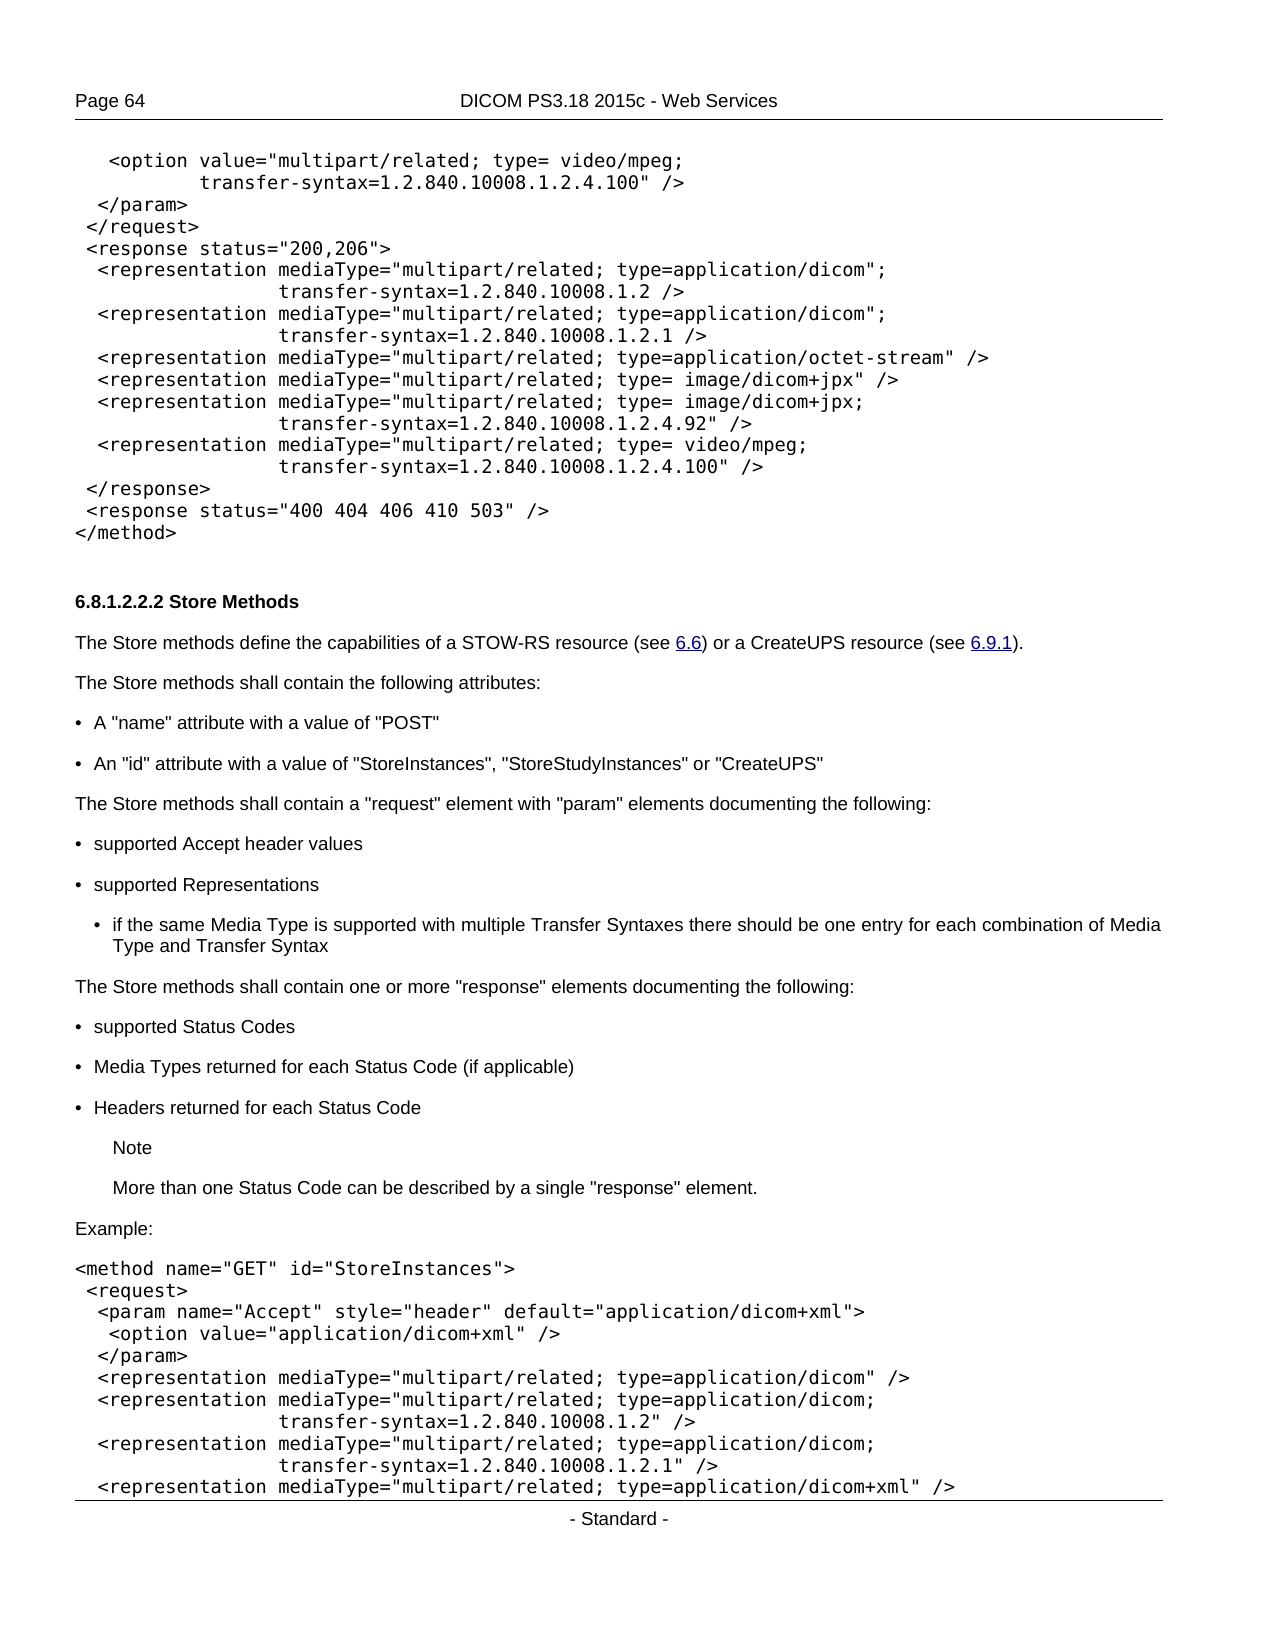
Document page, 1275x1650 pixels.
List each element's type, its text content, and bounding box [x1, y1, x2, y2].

text More than one Status Code can be described by a single "response" element. [112, 1177, 1125, 1199]
text The Store methods define the capabilities of a STOW-RS resource (see 6.6) or a CreateUPS resource (see 6.9.1). [75, 632, 1162, 653]
list A "name" attribute with a value of "POST" [75, 712, 1162, 734]
text The Store methods shall contain a "request" element with "param" elements documenting the following: [75, 793, 1162, 814]
list An "id" attribute with a value of "StoreInstances", "StoreStudyInstances" or "CreateUPS" [75, 752, 1162, 774]
list supported Accept header values [75, 833, 1162, 855]
text The Store methods shall contain the following attributes: [75, 672, 1162, 693]
list Media Types returned for each Status Code (if applicable) [75, 1056, 1162, 1078]
text <method name="GET" id="StoreInstances"> <request> <param name="Accept" style="header" default="application/dicom+xml"> <option value="application/dicom+xml" /> </param> <representation mediaType="multipart/related; type=application/dicom" /> <representation mediaType="multipart/related; type=application/dicom; transfer-syntax=1.2.840.10008.1.2" /> <representation mediaType="multipart/related; type=application/dicom; transfer-syntax=1.2.840.10008.1.2.1" /> <representation mediaType="multipart/related; type=application/dicom+xml" /> [75, 1258, 1162, 1498]
text <option value="multipart/related; type= video/mpeg; transfer-syntax=1.2.840.10008.1.2.4.100" /> </param> </request> <response status="200,206"> <representation mediaType="multipart/related; type=application/dicom"; transfer-syntax=1.2.840.10008.1.2 /> <representation mediaType="multipart/related; type=application/dicom"; transfer-syntax=1.2.840.10008.1.2.1 /> <representation mediaType="multipart/related; type=application/octet-stream" /> <representation mediaType="multipart/related; type= image/dicom+jpx" /> <representation mediaType="multipart/related; type= image/dicom+jpx; transfer-syntax=1.2.840.10008.1.2.4.92" /> <representation mediaType="multipart/related; type= video/mpeg; transfer-syntax=1.2.840.10008.1.2.4.100" /> </response> <response status="400 404 406 410 503" /> </method> [75, 150, 1162, 572]
list Headers returned for each Status Code [75, 1097, 1162, 1118]
text The Store methods shall contain one or more "response" elements documenting the following: [75, 976, 1162, 997]
list if the same Media Type is supported with multiple Transfer Syntaxes there should be one entry for each combination of Media Type and Transfer Syntax [94, 914, 1162, 957]
list supported Status Codes [75, 1016, 1162, 1037]
text 6.8.1.2.2.2 Store Methods [75, 591, 1162, 613]
list supported Representations [75, 873, 1162, 895]
text Note [112, 1137, 1125, 1158]
text Example: [75, 1217, 1162, 1239]
